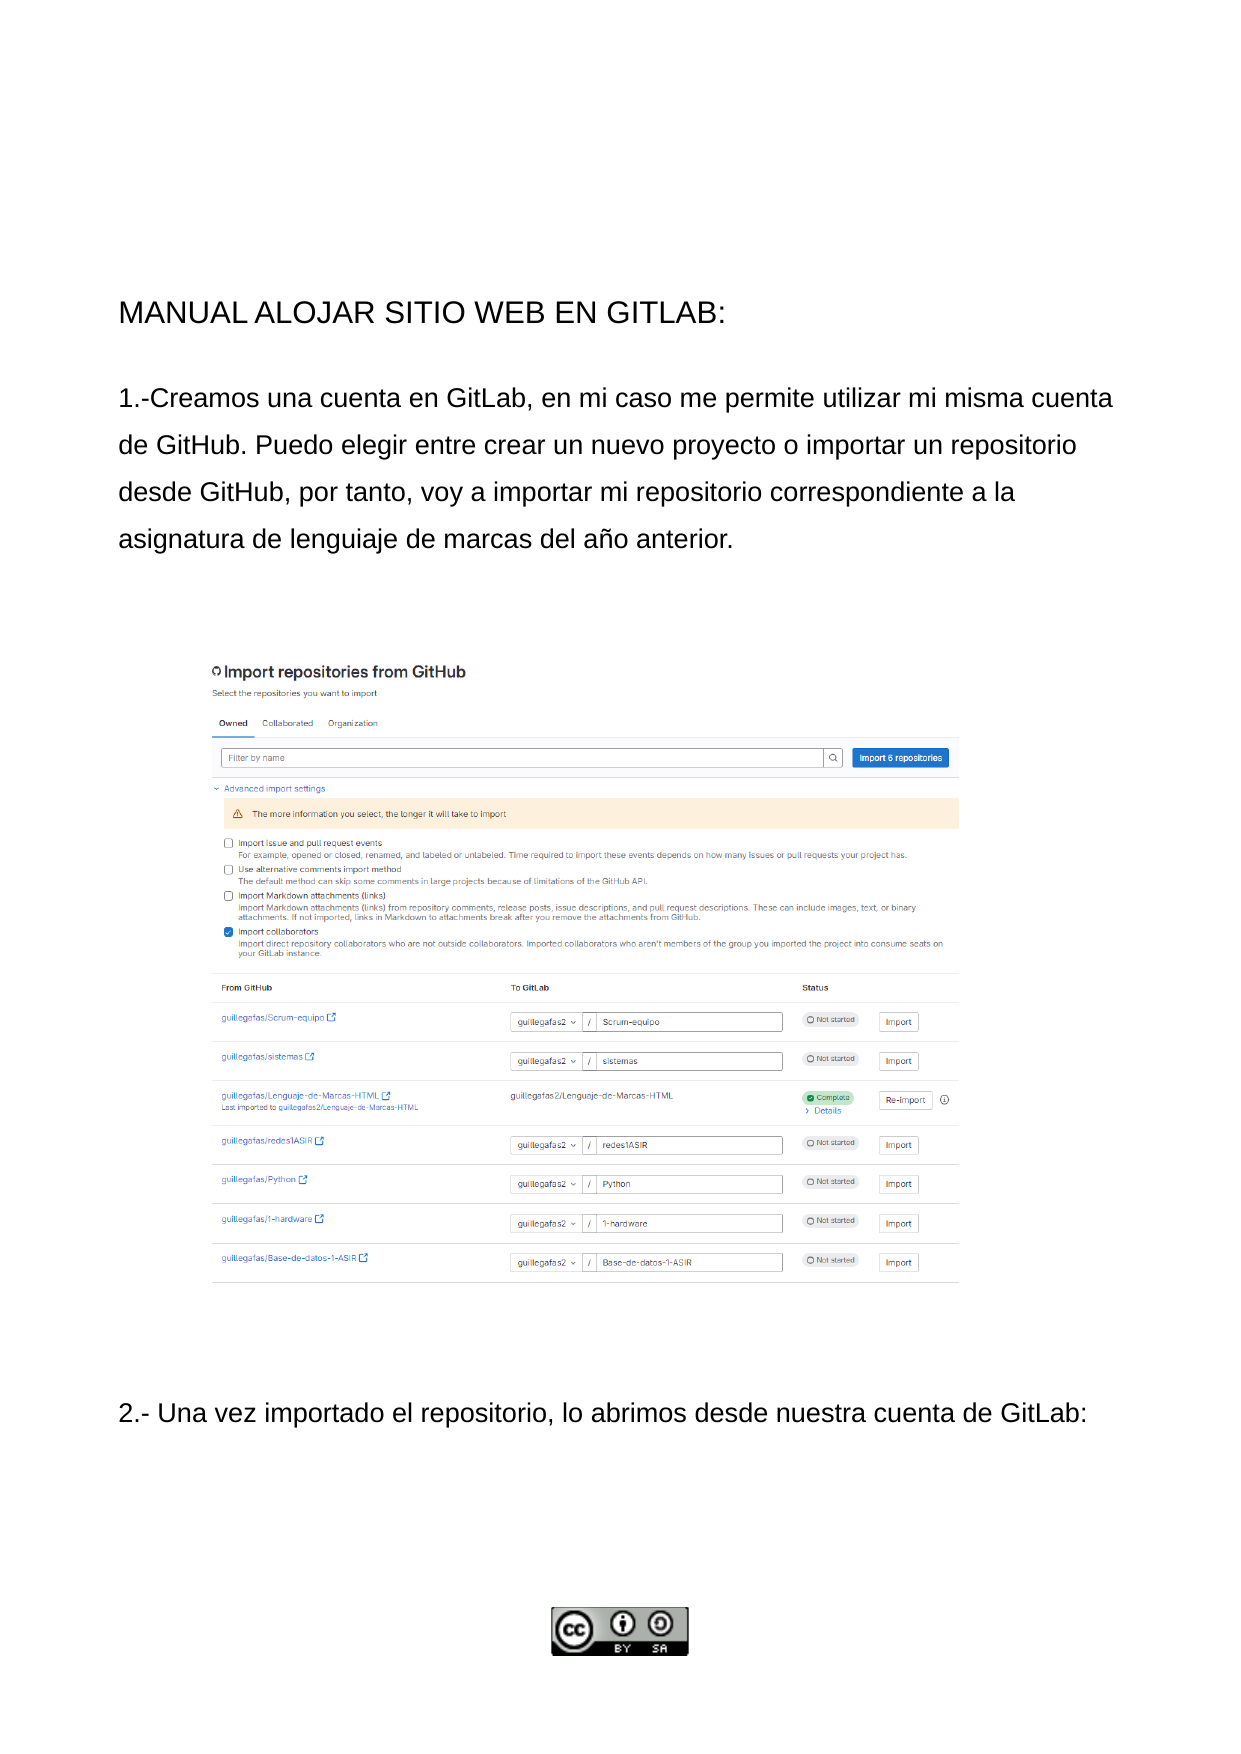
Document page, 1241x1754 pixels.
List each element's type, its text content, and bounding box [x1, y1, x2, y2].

text 2.- Una vez importado el repositorio, lo abrimos desde nuestra cuenta de GitLab: [118, 1397, 1122, 1428]
picture [551, 1607, 689, 1656]
picture [118, 663, 1123, 1313]
text 1.-Creamos una cuenta en GitLab, en mi caso me permite utilizar mi misma cuenta de GitHub. Puedo elegir entre crear un nuevo proyecto o importar un repositorio desde GitHub, por tanto, voy a importar mi repositorio correspondiente a la asignatura de lenguiaje de marcas del año anterior. [118, 382, 1122, 554]
text MANUAL ALOJAR SITIO WEB EN GITLAB: [118, 294, 1122, 330]
